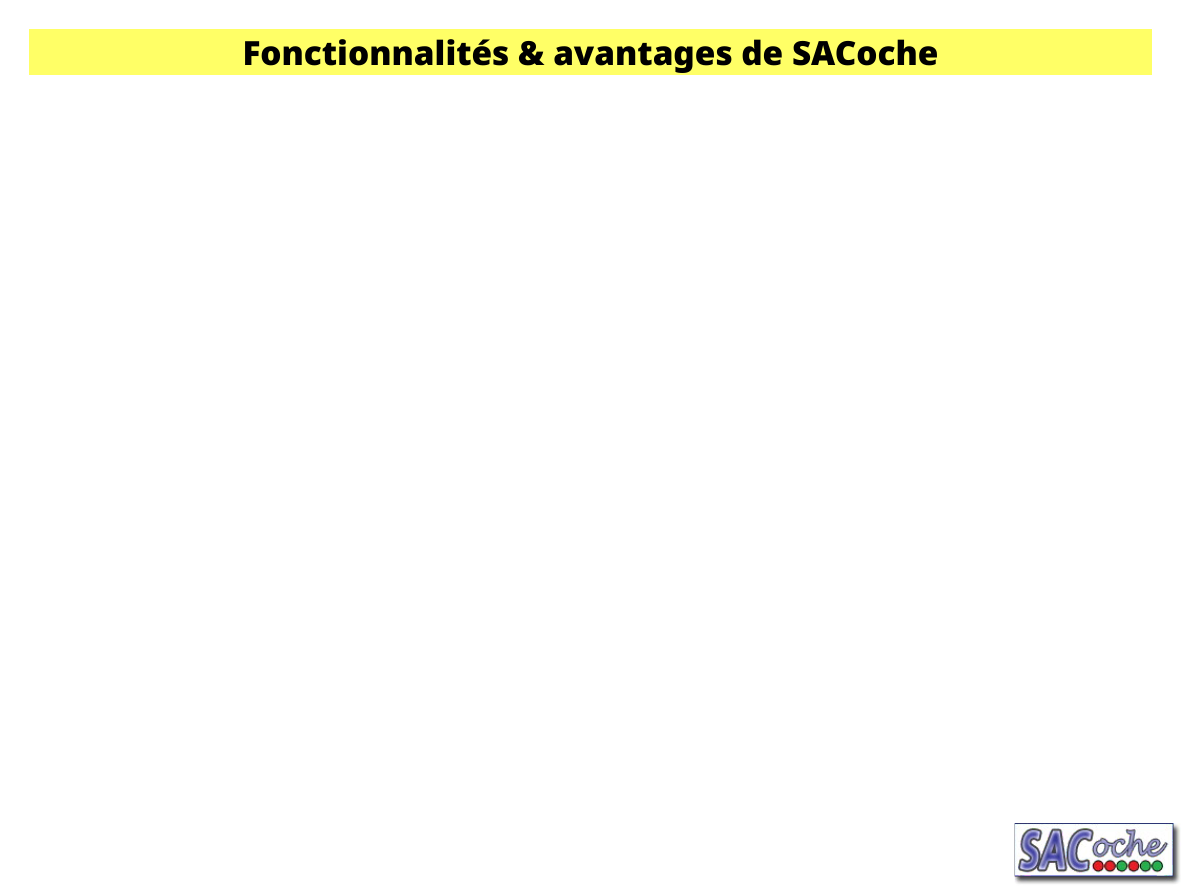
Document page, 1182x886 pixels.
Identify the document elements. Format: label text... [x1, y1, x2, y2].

text Fonctionnalités & avantages de SACoche [29, 29, 1152, 75]
picture [1014, 823, 1182, 886]
